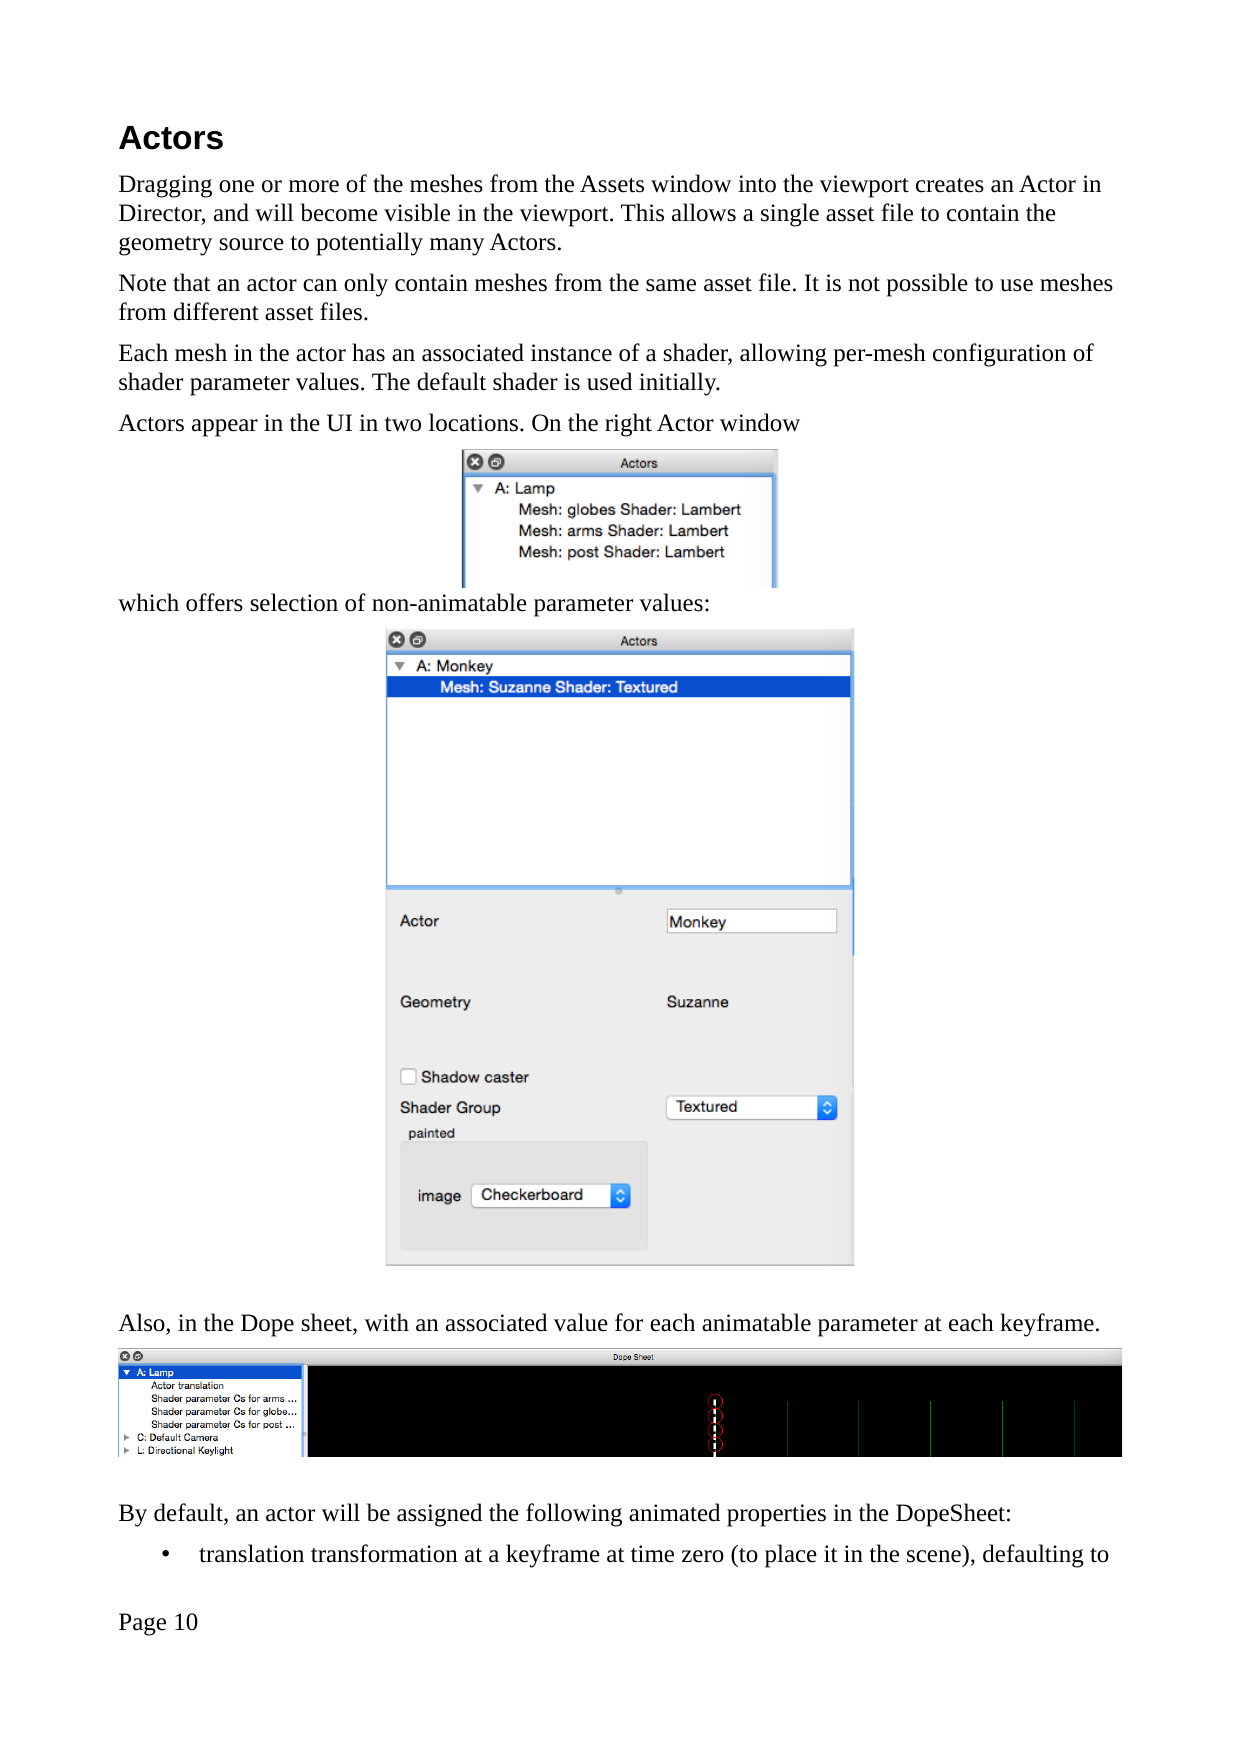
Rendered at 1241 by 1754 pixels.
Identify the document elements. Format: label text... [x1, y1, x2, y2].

text which offers selection of non-animatable parameter values: [118, 449, 1122, 616]
picture [461, 449, 779, 588]
list translation transformation at a keyframe at time zero (to place it in the scene), defaulting to [161, 1539, 1122, 1568]
text Also, in the Dope sheet, with an associated value for each animatable parameter at each keyframe. [118, 1308, 1122, 1336]
text Dragging one or more of the meshes from the Assets window into the viewport creates an Actor in Director, and will become visible in the viewport. This allows a single asset file to contain the geometry source to potentially many Actors. [118, 169, 1122, 256]
text Actors appear in the UI in two locations. On the right Actor window [118, 408, 1122, 437]
text Each mesh in the actor has an associated instance of a shader, allowing per-mesh configuration of shader parameter values. The default shader is used initially. [118, 338, 1122, 396]
text By default, an actor will be assigned the following animated properties in the DopeSheet: [118, 1498, 1122, 1527]
picture [385, 628, 855, 1267]
subtitle Actors [118, 118, 1122, 157]
text Note that an actor can only contain meshes from the same asset file. It is not possible to use meshes from different asset files. [118, 268, 1122, 326]
picture [118, 1348, 1123, 1457]
